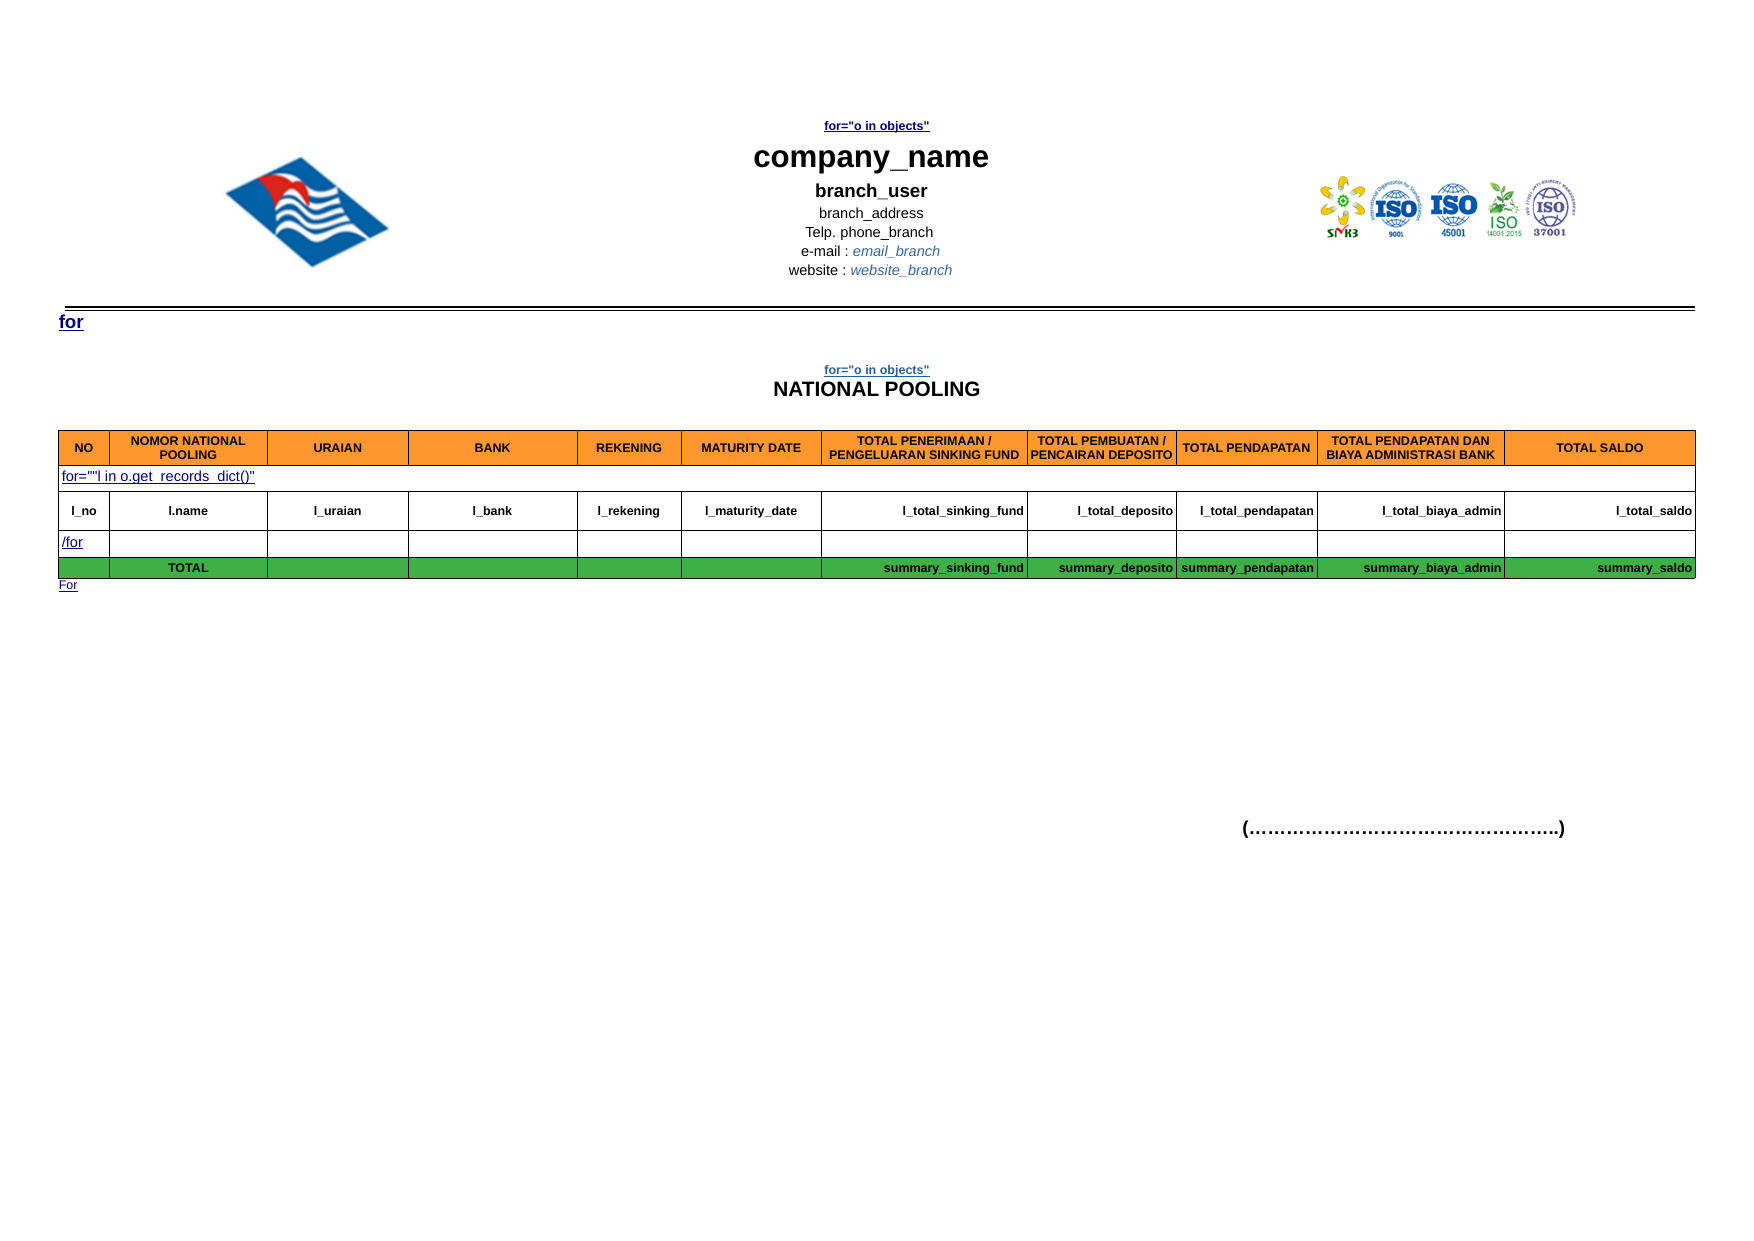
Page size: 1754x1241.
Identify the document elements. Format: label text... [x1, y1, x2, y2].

table_cell [268, 531, 408, 557]
table_cell l_bank [409, 492, 577, 530]
table_header TOTAL PENERIMAAN / PENGELUARAN SINKING FUND [822, 431, 1027, 465]
text for="o in objects" [58, 363, 1695, 377]
table_cell l_no [59, 492, 109, 530]
table_header BANK [409, 431, 577, 465]
table_cell [1505, 531, 1695, 557]
table_header REKENING [578, 431, 681, 465]
table_header URAIAN [268, 431, 408, 465]
picture [217, 157, 398, 270]
table_cell TOTAL [110, 558, 267, 578]
table_cell /for [59, 531, 109, 557]
table_cell for=""l in o.get_records_dict()" [59, 466, 1695, 491]
table_cell [578, 558, 681, 578]
table_cell [682, 531, 821, 557]
table_cell summary_biaya_admin [1318, 558, 1504, 578]
table_cell [409, 558, 577, 578]
table_cell [59, 558, 109, 578]
table_cell l.name [110, 492, 267, 530]
table_cell [1318, 531, 1504, 557]
table_cell l_total_deposito [1028, 492, 1176, 530]
table_header TOTAL PENDAPATAN [1177, 431, 1317, 465]
table_header TOTAL SALDO [1505, 431, 1695, 465]
table_header TOTAL PENDAPATAN DAN BIAYA ADMINISTRASI BANK [1318, 431, 1504, 465]
table_cell [268, 558, 408, 578]
table_cell l_total_saldo [1505, 492, 1695, 530]
table_cell [1177, 531, 1317, 557]
table_cell summary_pendapatan [1177, 558, 1317, 578]
table_header MATURITY DATE [682, 431, 821, 465]
table_cell [409, 531, 577, 557]
table_cell l_uraian [268, 492, 408, 530]
table_cell l_total_sinking_fund [822, 492, 1027, 530]
table_cell summary_sinking_fund [822, 558, 1027, 578]
table_cell [110, 531, 267, 557]
table_header (…………………………………………..) [1232, 660, 1575, 844]
table_cell [578, 531, 681, 557]
table_cell l_rekening [578, 492, 681, 530]
table_cell l_total_biaya_admin [1318, 492, 1504, 530]
table_cell summary_deposito [1028, 558, 1176, 578]
table_header NO [59, 431, 109, 465]
table_cell [1028, 531, 1176, 557]
text NATIONAL POOLING [58, 377, 1695, 401]
table_cell l_maturity_date [682, 492, 821, 530]
picture [1313, 174, 1578, 241]
table_cell l_total_pendapatan [1177, 492, 1317, 530]
text For [58, 579, 1695, 592]
table_cell [682, 558, 821, 578]
table_header TOTAL PEMBUATAN / PENCAIRAN DEPOSITO [1028, 431, 1176, 465]
table_cell [822, 531, 1027, 557]
table_cell summary_saldo [1505, 558, 1695, 578]
